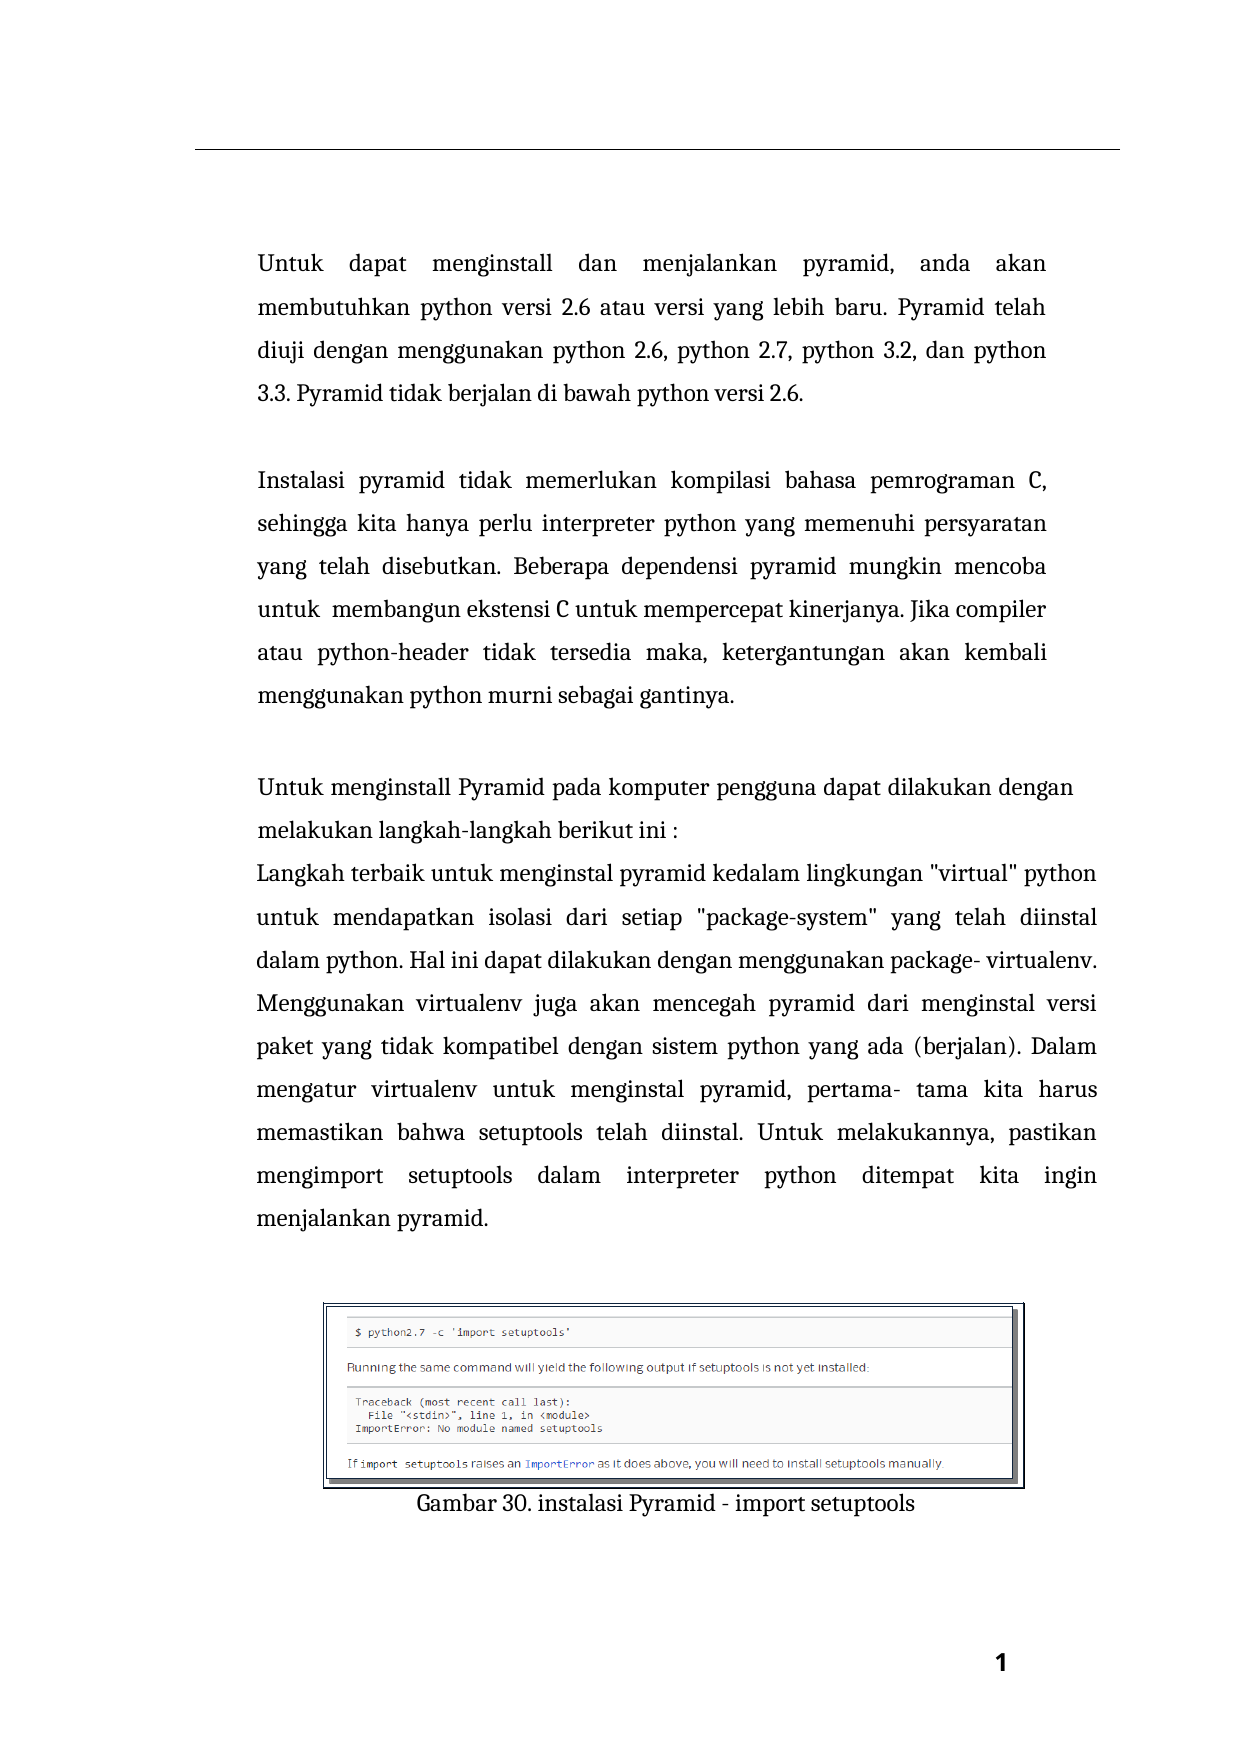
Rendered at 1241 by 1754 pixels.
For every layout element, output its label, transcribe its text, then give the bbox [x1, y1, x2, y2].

picture [327, 1307, 1012, 1478]
text Gambar 30. instalasi Pyramid - import setuptools [417, 1302, 1075, 1518]
list Langkah terbaik untuk menginstal pyramid kedalam lingkungan "virtual" python untuk mendapatkan isolasi dari setiap "package-system" yang telah diinstal dalam python. Hal ini dapat dilakukan dengan menggunakan package- virtualenv. Menggunakan virtualenv juga akan mencegah pyramid dari menginstal versi paket yang tidak kompatibel dengan sistem python yang ada (berjalan). Dalam mengatur virtualenv untuk menginstal pyramid, pertama- tama kita harus memastikan bahwa setuptools telah diinstal. Untuk melakukannya, pastikan mengimport setuptools dalam interpreter python ditempat kita ingin menjalankan pyramid. [256, 859, 1098, 1233]
picture [329, 1309, 1018, 1484]
text Instalasi pyramid tidak memerlukan kompilasi bahasa pemrograman C, sehingga kita hanya perlu interpreter python yang memenuhi persyaratan yang telah disebutkan. Beberapa dependensi pyramid mungkin mencoba untuk membangun ekstensi C untuk mempercepat kinerjanya. Jika compiler atau python-header tidak tersedia maka, ketergantungan akan kembali menggunakan python murni sebagai gantinya. [257, 466, 1048, 710]
text Untuk dapat menginstall dan menjalankan pyramid, anda akan membutuhkan python versi 2.6 atau versi yang lebih baru. Pyramid telah diuji dengan menggunakan python 2.6, python 2.7, python 3.2, dan python 3.3. Pyramid tidak berjalan di bawah python versi 2.6. [257, 249, 1047, 407]
text Untuk menginstall Pyramid pada komputer pengguna dapat dilakukan dengan melakukan langkah-langkah berikut ini : [257, 773, 1075, 845]
